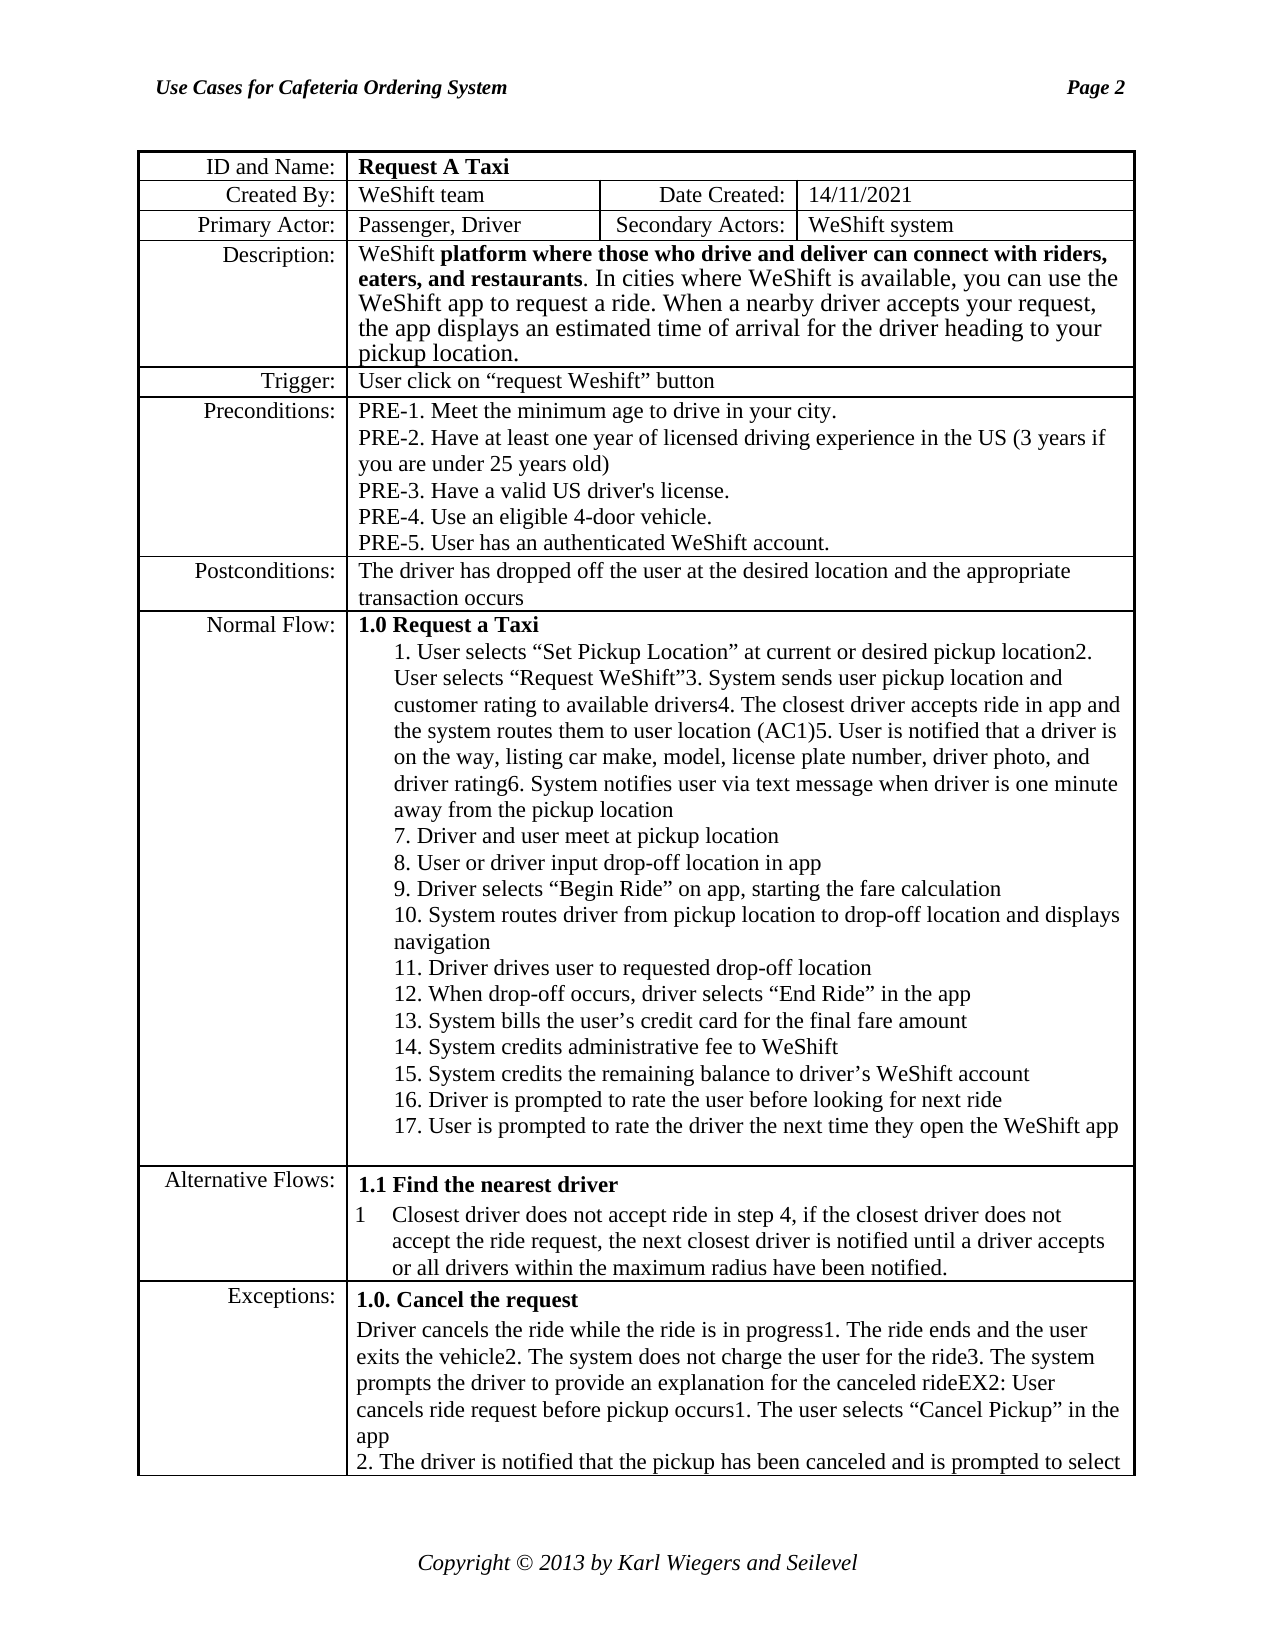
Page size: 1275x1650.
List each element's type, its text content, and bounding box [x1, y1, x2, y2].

table_cell Normal Flow: [140, 612, 346, 1165]
table_cell The driver has dropped off the user at the desired location and the appropriate transaction occurs [348, 557, 1133, 610]
table_cell WeShift platform where those who drive and deliver can connect with riders, eaters, and restaurants. In cities where WeShift is available, you can use the WeShift app to request a ride. When a nearby driver accepts your request, the app displays an estimated time of arrival for the driver heading to your pickup location. [348, 241, 1133, 366]
table_header Request A Taxi [348, 153, 1133, 179]
table_cell Alternative Flows: [140, 1167, 346, 1280]
table_cell Preconditions: [140, 398, 346, 556]
table_cell Primary Actor: [140, 211, 346, 239]
table_cell User click on “request Weshift” button [348, 368, 1133, 396]
table_cell Created By: [140, 181, 346, 209]
table_cell Description: [140, 241, 346, 366]
table_header ID and Name: [140, 153, 346, 179]
table_cell 1.1 Find the nearest driver Closest driver does not accept ride in step 4, if the closest driver does not accept the ride request, the next closest driver is notified until a driver accepts or all drivers within the maximum radius have been notified. [348, 1167, 1133, 1280]
table_cell Passenger, Driver [348, 211, 599, 239]
table_cell 1.0. Cancel the request Driver cancels the ride while the ride is in progress1. The ride ends and the user exits the vehicle2. The system does not charge the user for the ride3. The system prompts the driver to provide an explanation for the canceled rideEX2: User cancels ride request before pickup occurs1. The user selects “Cancel Pickup” in the app 2. The driver is notified that the pickup has been canceled and is prompted to select [348, 1282, 1133, 1475]
table_cell Postconditions: [140, 557, 346, 610]
table_cell Date Created: [601, 181, 796, 209]
table_cell Secondary Actors: [601, 211, 796, 239]
table_cell PRE-1. Meet the minimum age to drive in your city. PRE-2. Have at least one year of licensed driving experience in the US (3 years if you are under 25 years old) PRE-3. Have a valid US driver's license. PRE-4. Use an eligible 4-door vehicle. PRE-5. User has an authenticated WeShift account. [348, 398, 1133, 556]
table_cell WeShift team [348, 181, 599, 209]
table_cell 14/11/2021 [798, 181, 1133, 209]
table_cell Trigger: [140, 368, 346, 396]
table_cell WeShift system [798, 211, 1133, 239]
table_cell 1.0 Request a Taxi 1. User selects “Set Pickup Location” at current or desired pickup location2. User selects “Request WeShift”3. System sends user pickup location and customer rating to available drivers4. The closest driver accepts ride in app and the system routes them to user location (AC1)5. User is notified that a driver is on the way, listing car make, model, license plate number, driver photo, and driver rating6. System notifies user via text message when driver is one minute away from the pickup location 7. Driver and user meet at pickup location 8. User or driver input drop-off location in app 9. Driver selects “Begin Ride” on app, starting the fare calculation 10. System routes driver from pickup location to drop-off location and displays navigation 11. Driver drives user to requested drop-off location 12. When drop-off occurs, driver selects “End Ride” in the app 13. System bills the user’s credit card for the final fare amount 14. System credits administrative fee to WeShift 15. System credits the remaining balance to driver’s WeShift account 16. Driver is prompted to rate the user before looking for next ride 17. User is prompted to rate the driver the next time they open the WeShift app [348, 612, 1133, 1165]
table_cell Exceptions: [140, 1282, 346, 1475]
